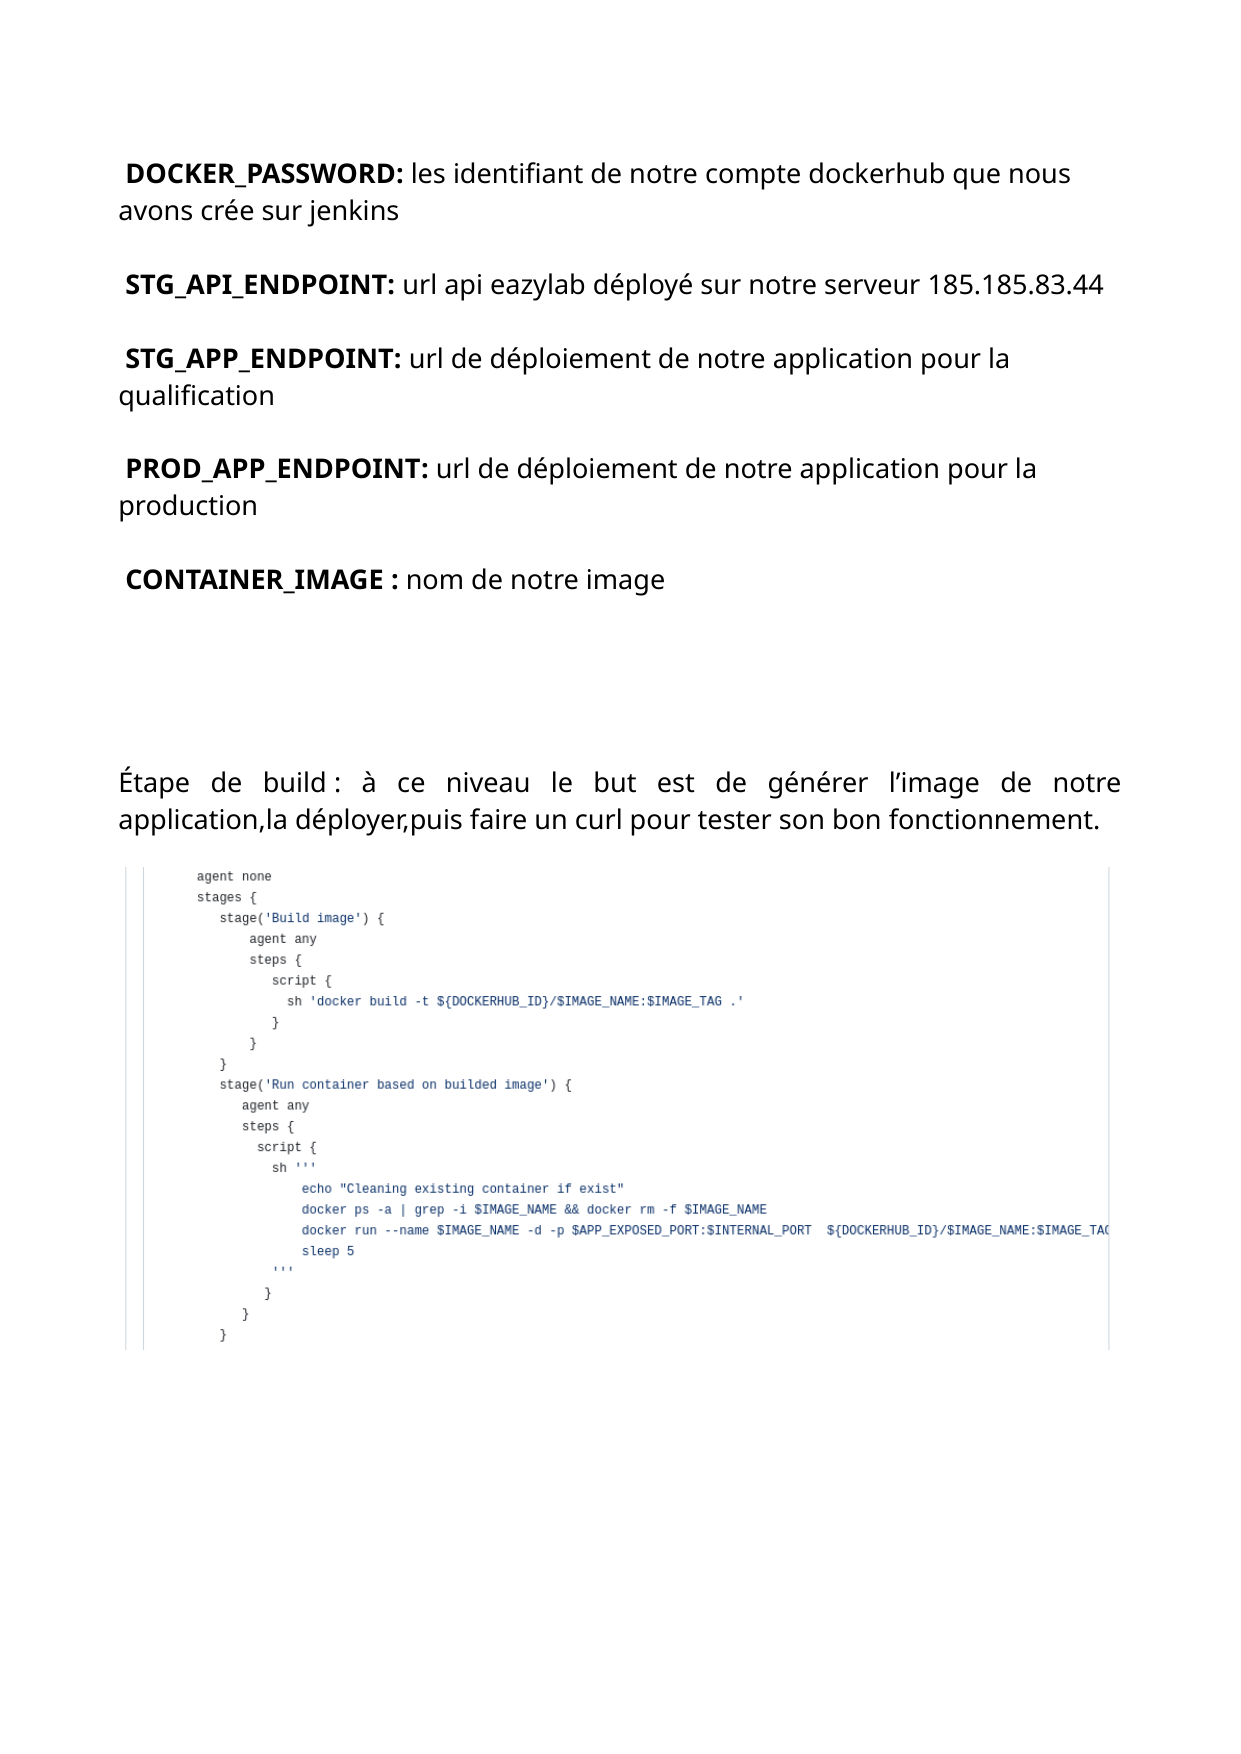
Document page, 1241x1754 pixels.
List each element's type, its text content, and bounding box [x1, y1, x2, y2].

text DOCKER_PASSWORD: les identifiant de notre compte dockerhub que nous avons crée sur jenkins [118, 155, 1122, 229]
picture [118, 867, 1123, 1350]
text STG_API_ENDPOINT: url api eazylab déployé sur notre serveur 185.185.83.44 [118, 266, 1122, 302]
text PROD_APP_ENDPOINT: url de déploiement de notre application pour la production [118, 450, 1122, 524]
text CONTAINER_IMAGE : nom de notre image [118, 561, 1122, 597]
text Étape de build : à ce niveau le but est de générer l’image de notre application,la déployer,puis faire un curl pour tester son bon fonctionnement. [118, 764, 1122, 838]
text STG_APP_ENDPOINT: url de déploiement de notre application pour la qualification [118, 339, 1122, 413]
